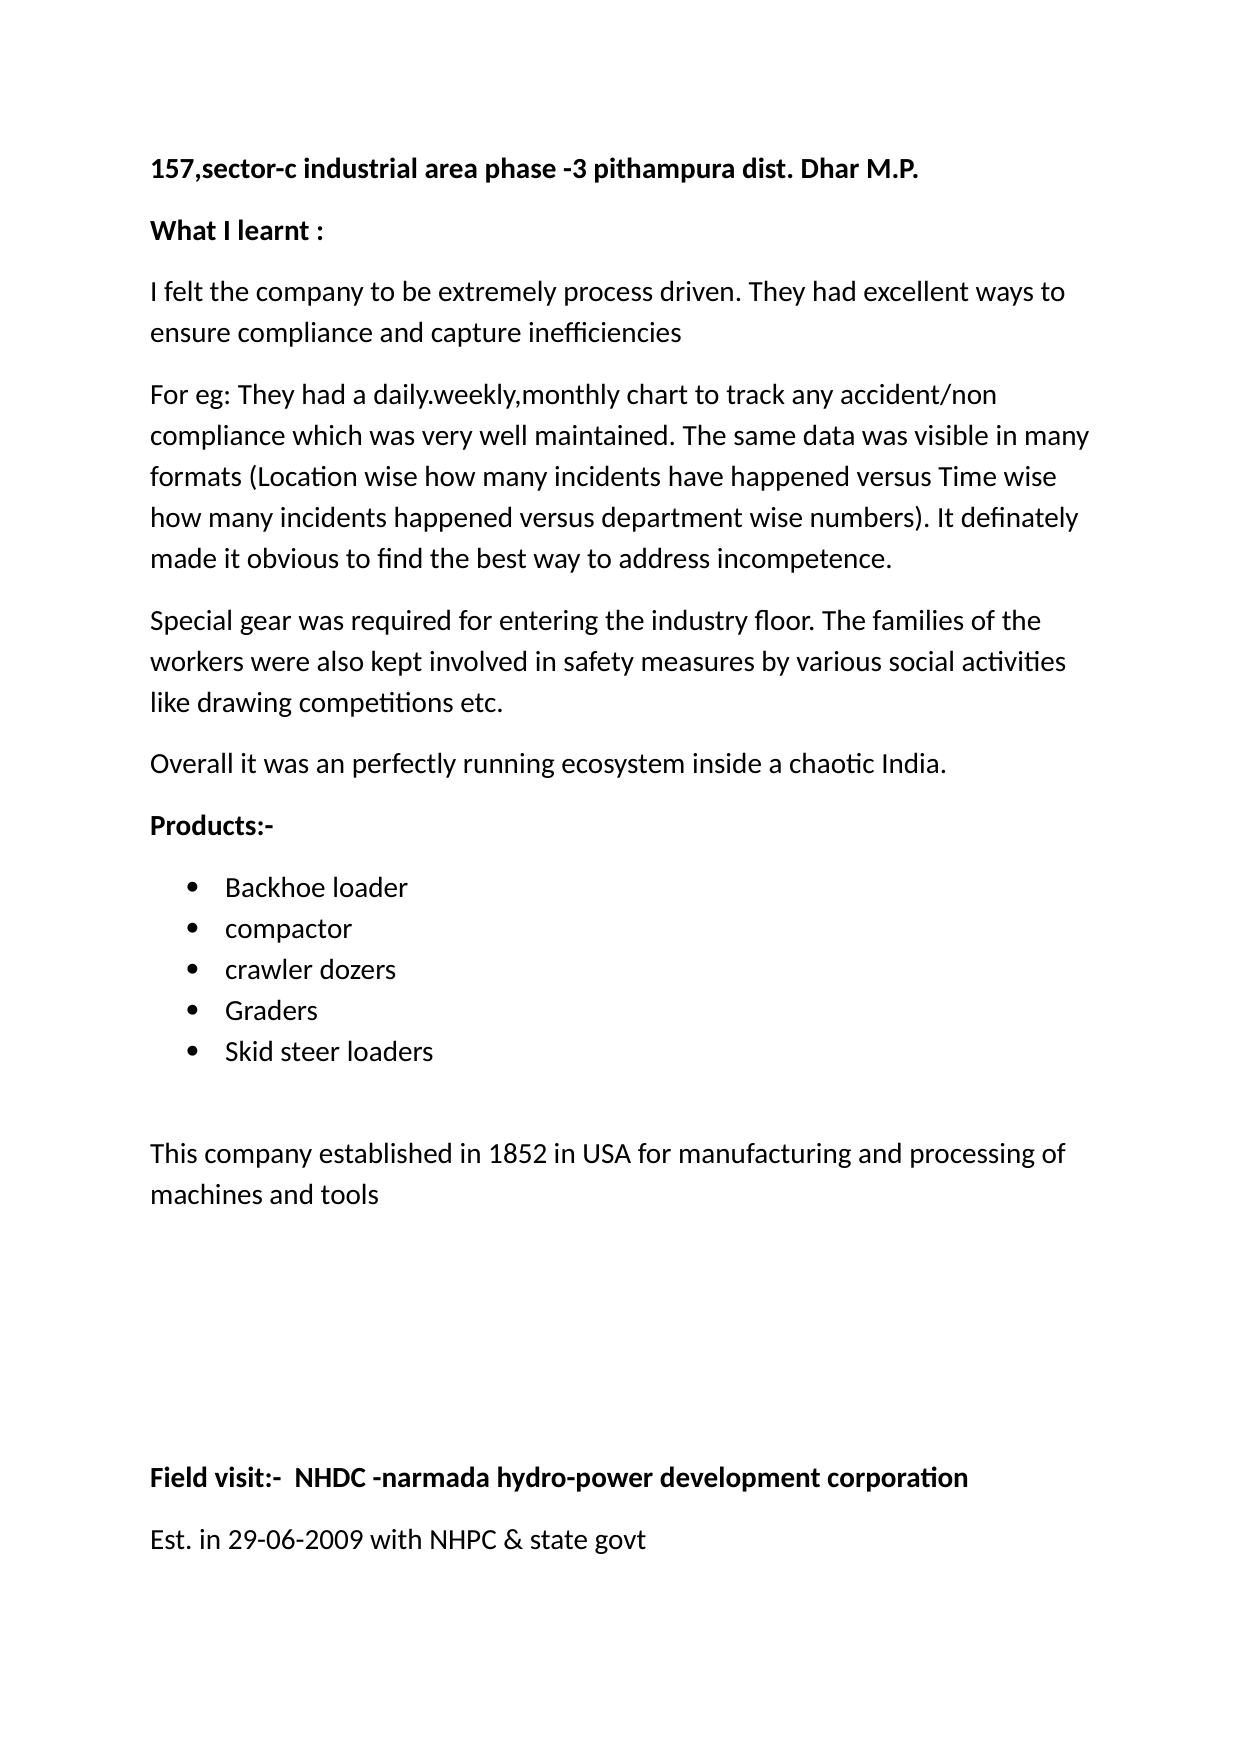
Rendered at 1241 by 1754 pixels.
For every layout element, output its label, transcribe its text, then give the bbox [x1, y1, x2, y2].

text This company established in 1852 in USA for manufacturing and processing of machines and tools [150, 1135, 1090, 1212]
text 157,sector-c industrial area phase -3 pithampura dist. Dhar M.P. [150, 150, 1090, 186]
text For eg: They had a daily.weekly,monthly chart to track any accident/non compliance which was very well maintained. The same data was visible in many formats (Location wise how many incidents have happened versus Time wise how many incidents happened versus department wise numbers). It definately made it obvious to find the best way to address incompetence. [150, 376, 1090, 576]
list Skid steer loaders [187, 1033, 1090, 1068]
list crawler dozers [187, 951, 1090, 986]
text Field visit:- NHDC -narmada hydro-power development corporation [150, 1459, 1090, 1494]
text I felt the company to be extremely process driven. They had excellent ways to ensure compliance and capture inefficiencies [150, 273, 1090, 350]
text Products:- [150, 807, 1090, 843]
list compactor [187, 910, 1090, 946]
text What I learnt : [150, 212, 1090, 247]
list Backhoe loader [187, 869, 1090, 904]
text Est. in 29-06-2009 with NHPC & state govt [150, 1521, 1090, 1556]
text Special gear was required for entering the industry floor. The families of the workers were also kept involved in safety measures by various social activities like drawing competitions etc. [150, 602, 1090, 719]
text Overall it was an perfectly running ecosystem inside a chaotic India. [150, 745, 1090, 781]
list Graders [187, 992, 1090, 1027]
